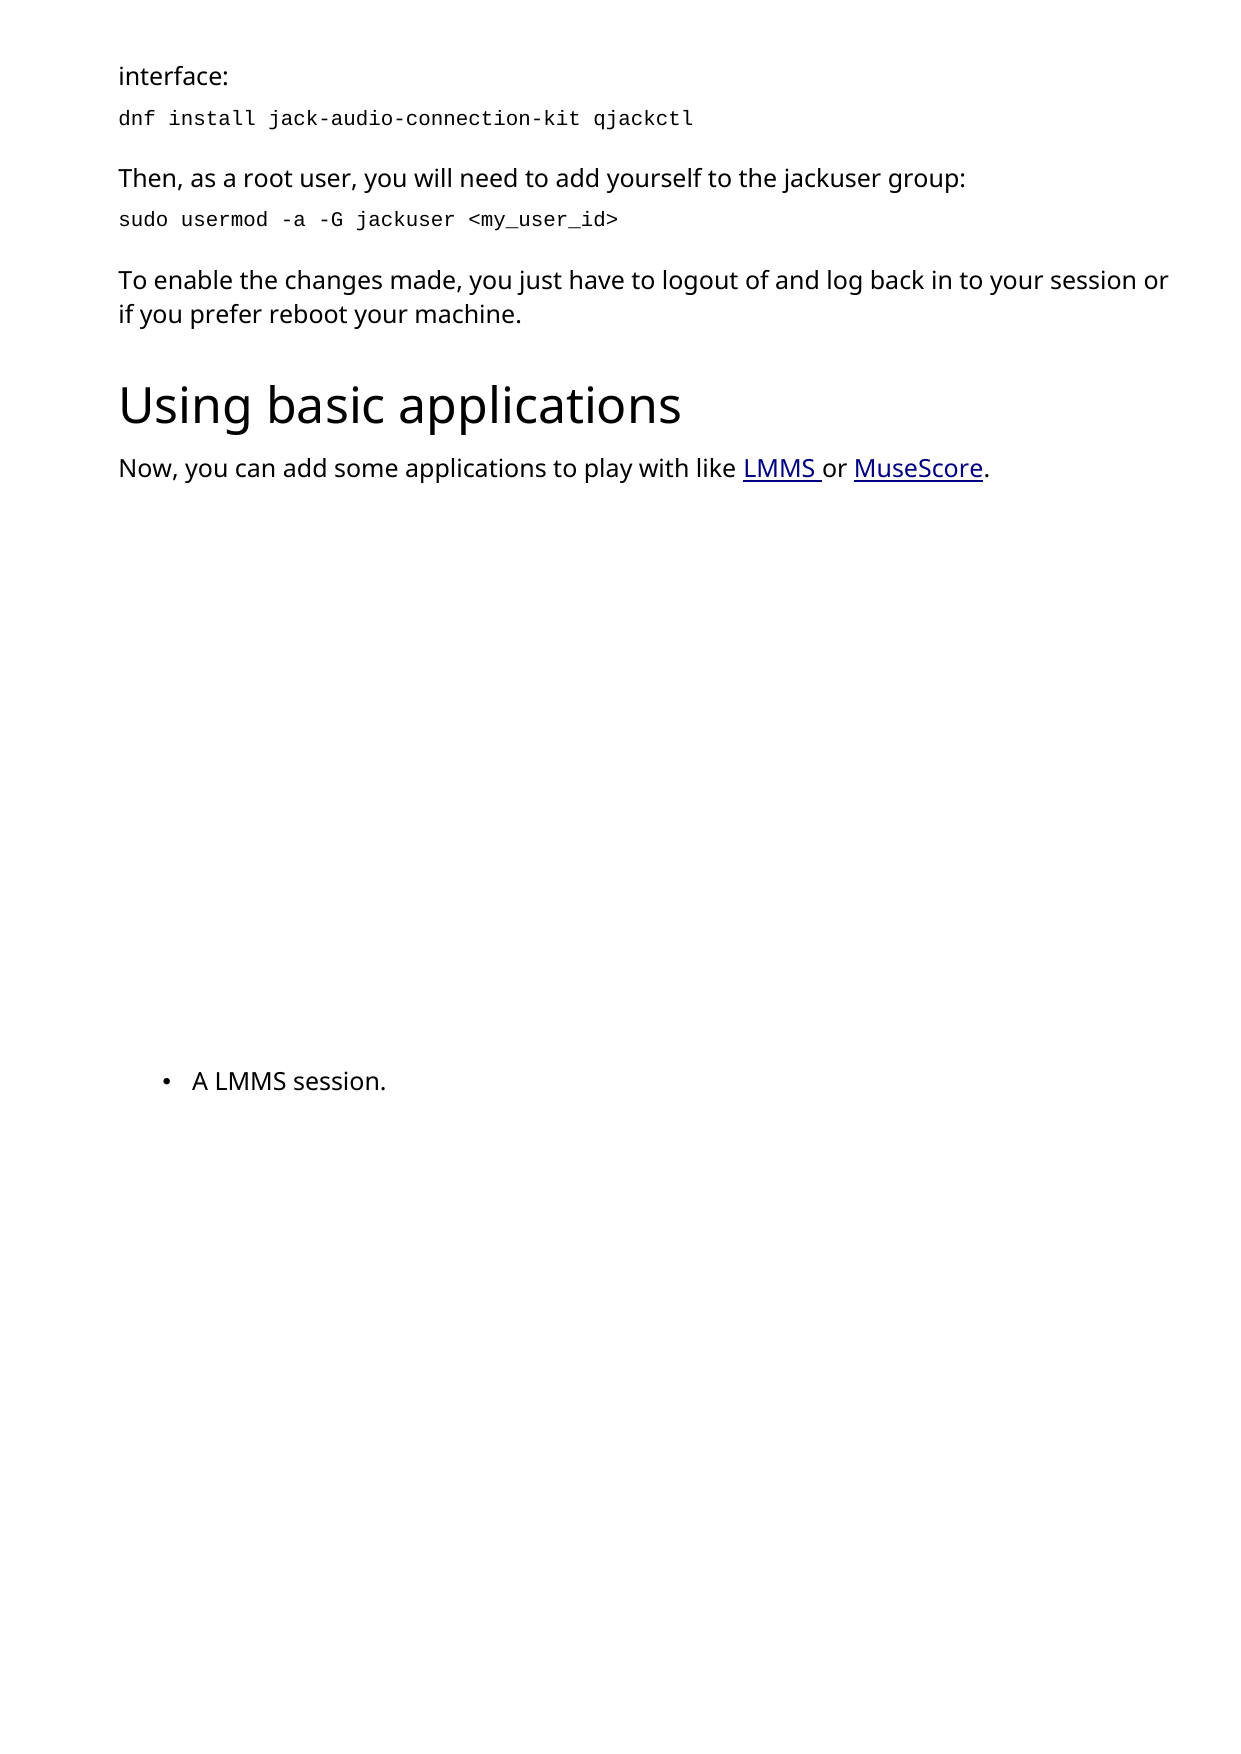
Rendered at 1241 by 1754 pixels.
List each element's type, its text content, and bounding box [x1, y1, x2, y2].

text interface: [118, 59, 1181, 93]
list A LMMS session. [162, 1064, 1181, 1098]
text Then, as a root user, you will need to add yourself to the jackuser group: [118, 161, 1181, 195]
subtitle Using basic applications [118, 370, 1181, 438]
text Now, you can add some applications to play with like LMMS or MuseScore. [118, 451, 1181, 485]
text To enable the changes made, you just have to logout of and log back in to your session or if you prefer reboot your machine. [118, 263, 1181, 331]
text sudo usermod -a -G jackuser <my_user_id> [118, 209, 1181, 233]
text dnf install jack-audio-connection-kit qjackctl [118, 108, 1181, 131]
